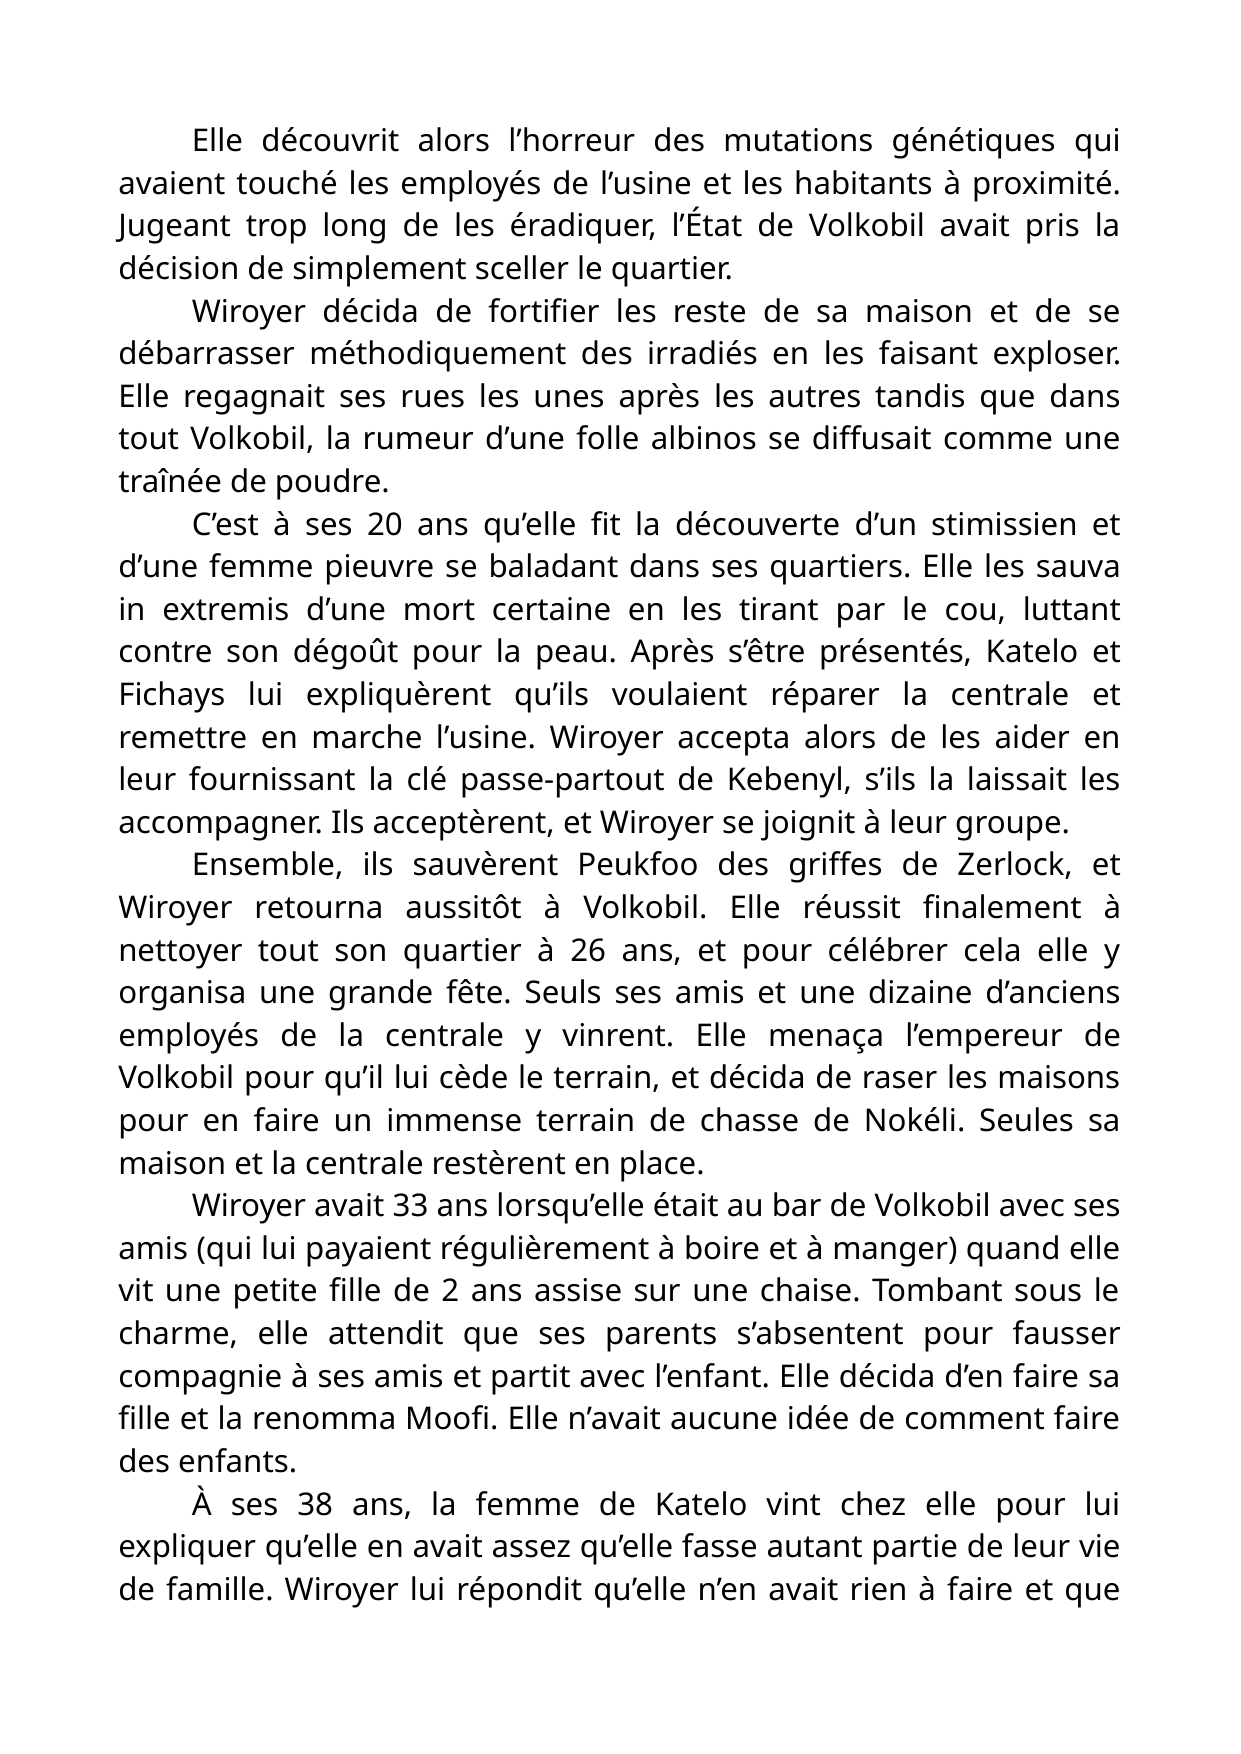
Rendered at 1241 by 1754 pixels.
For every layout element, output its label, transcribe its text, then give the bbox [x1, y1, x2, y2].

text Wiroyer avait 33 ans lorsqu’elle était au bar de Volkobil avec ses amis (qui lui payaient régulièrement à boire et à manger) quand elle vit une petite fille de 2 ans assise sur une chaise. Tombant sous le charme, elle attendit que ses parents s’absentent pour fausser compagnie à ses amis et partit avec l’enfant. Elle décida d’en faire sa fille et la renomma Moofi. Elle n’avait aucune idée de comment faire des enfants. [118, 1183, 1122, 1481]
text À ses 38 ans, la femme de Katelo vint chez elle pour lui expliquer qu’elle en avait assez qu’elle fasse autant partie de leur vie de famille. Wiroyer lui répondit qu’elle n’en avait rien à faire et que [118, 1481, 1122, 1609]
text C’est à ses 20 ans qu’elle fit la découverte d’un stimissien et d’une femme pieuvre se baladant dans ses quartiers. Elle les sauva in extremis d’une mort certaine en les tirant par le cou, luttant contre son dégoût pour la peau. Après s’être présentés, Katelo et Fichays lui expliquèrent qu’ils voulaient réparer la centrale et remettre en marche l’usine. Wiroyer accepta alors de les aider en leur fournissant la clé passe-partout de Kebenyl, s’ils la laissait les accompagner. Ils acceptèrent, et Wiroyer se joignit à leur groupe. [118, 502, 1122, 842]
text Wiroyer décida de fortifier les reste de sa maison et de se débarrasser méthodiquement des irradiés en les faisant exploser. Elle regagnait ses rues les unes après les autres tandis que dans tout Volkobil, la rumeur d’une folle albinos se diffusait comme une traînée de poudre. [118, 288, 1122, 502]
text Ensemble, ils sauvèrent Peukfoo des griffes de Zerlock, et Wiroyer retourna aussitôt à Volkobil. Elle réussit finalement à nettoyer tout son quartier à 26 ans, et pour célébrer cela elle y organisa une grande fête. Seuls ses amis et une dizaine d’anciens employés de la centrale y vinrent. Elle menaça l’empereur de Volkobil pour qu’il lui cède le terrain, et décida de raser les maisons pour en faire un immense terrain de chasse de Nokéli. Seules sa maison et la centrale restèrent en place. [118, 842, 1122, 1183]
text Elle découvrit alors l’horreur des mutations génétiques qui avaient touché les employés de l’usine et les habitants à proximité. Jugeant trop long de les éradiquer, l’État de Volkobil avait pris la décision de simplement sceller le quartier. [118, 118, 1122, 288]
